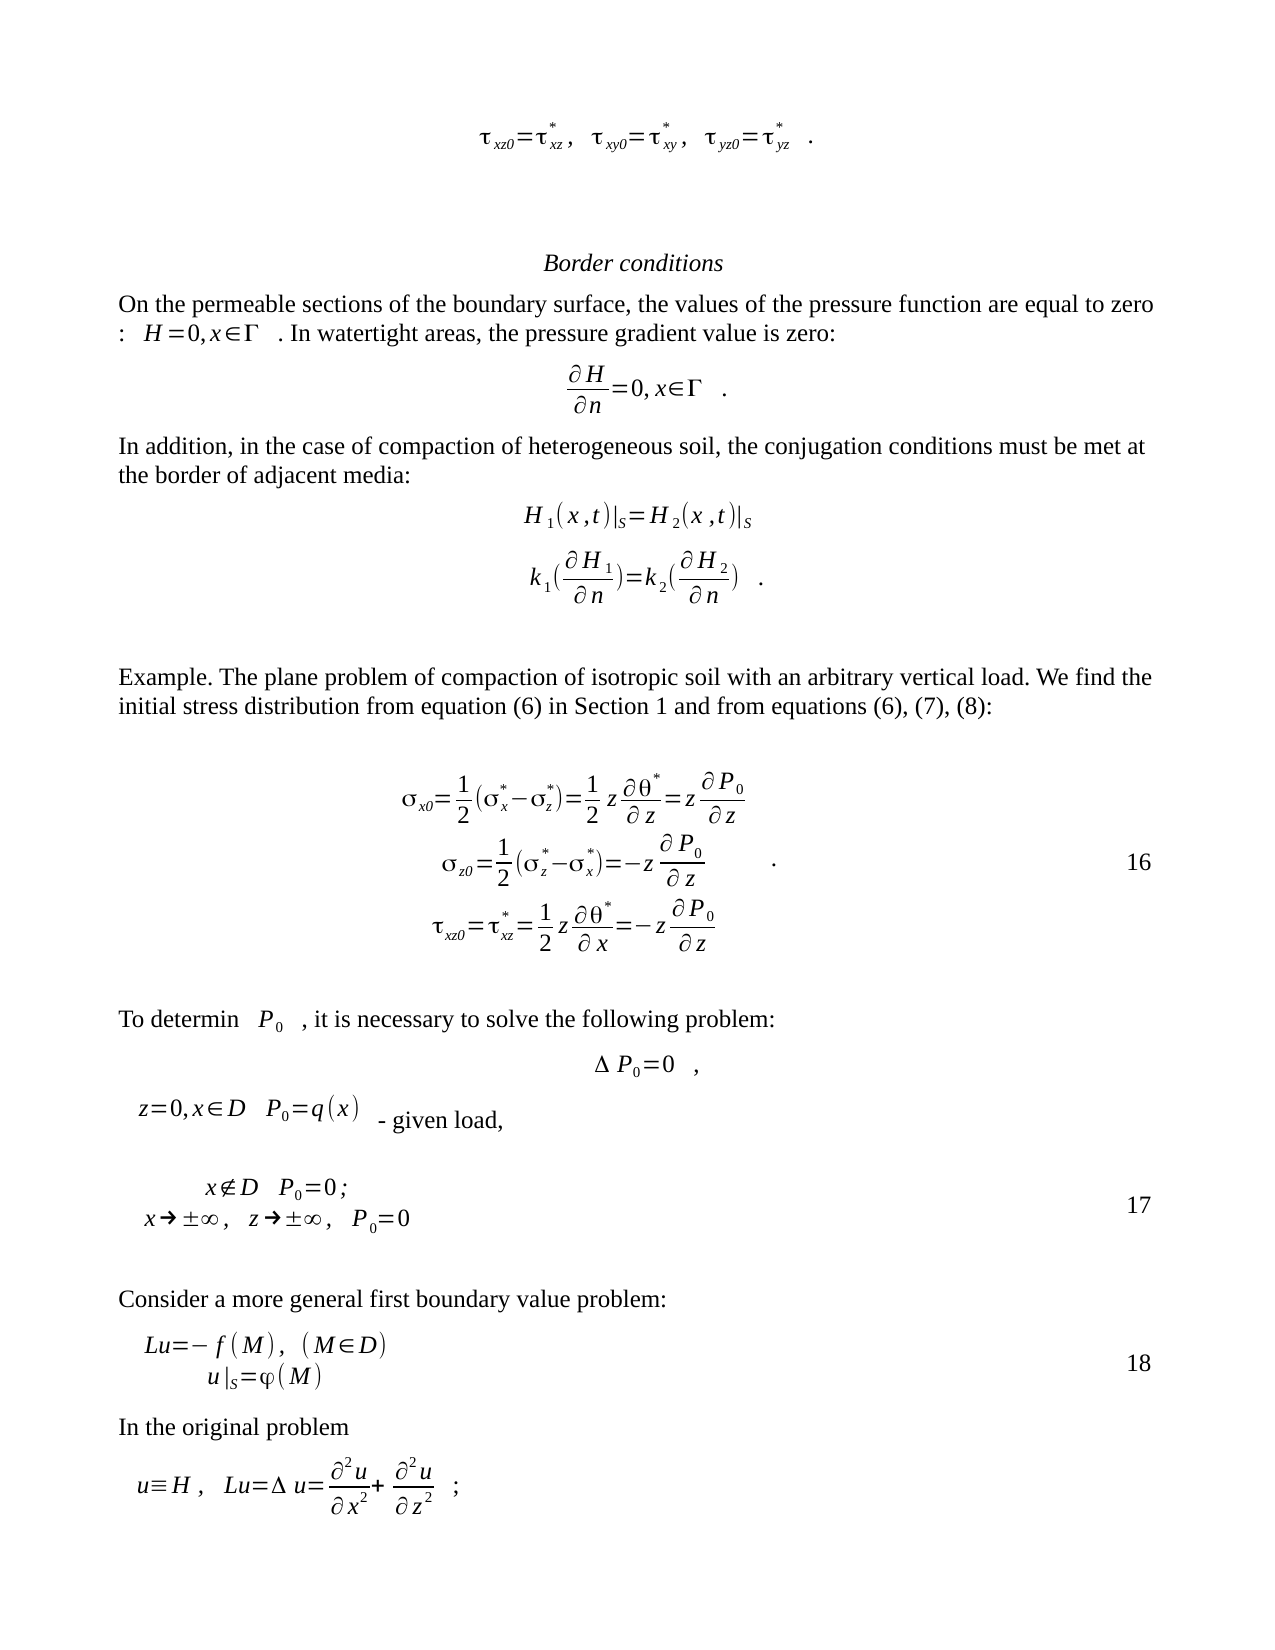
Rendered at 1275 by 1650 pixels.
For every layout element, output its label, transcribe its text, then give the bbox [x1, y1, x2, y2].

table_header 17 [1041, 1167, 1157, 1255]
text . [118, 545, 1157, 608]
text . [118, 359, 1157, 418]
text Example. The plane problem of compaction of isotropic soil with an arbitrary vertical load. We find the initial stress distribution from equation (6) in Section 1 and from equations (6), (7), (8): [118, 662, 1157, 719]
table_header 16 [1041, 761, 1157, 975]
text . [118, 118, 1157, 153]
text On the permeable sections of the boundary surface, the values ​​of the pressure function are equal to zero :. In watertight areas, the pressure gradient value is zero: [118, 289, 1157, 347]
text , [118, 1049, 1157, 1081]
table_header [118, 1167, 1041, 1255]
text Consider a more general first boundary value problem: [118, 1284, 1157, 1312]
text Border conditions [118, 248, 1157, 277]
table_header [118, 1325, 1041, 1412]
text In addition, in the case of compaction of heterogeneous soil, the conjugation conditions must be met at the border of adjacent media: [118, 431, 1157, 488]
table_header . [118, 761, 1041, 975]
text ; [118, 1453, 1157, 1519]
table_header 18 [1041, 1325, 1157, 1412]
text In the original problem [118, 1412, 1157, 1441]
text To determin, it is necessary to solve the following problem: [118, 1004, 1157, 1036]
text - given load, [118, 1094, 1157, 1154]
